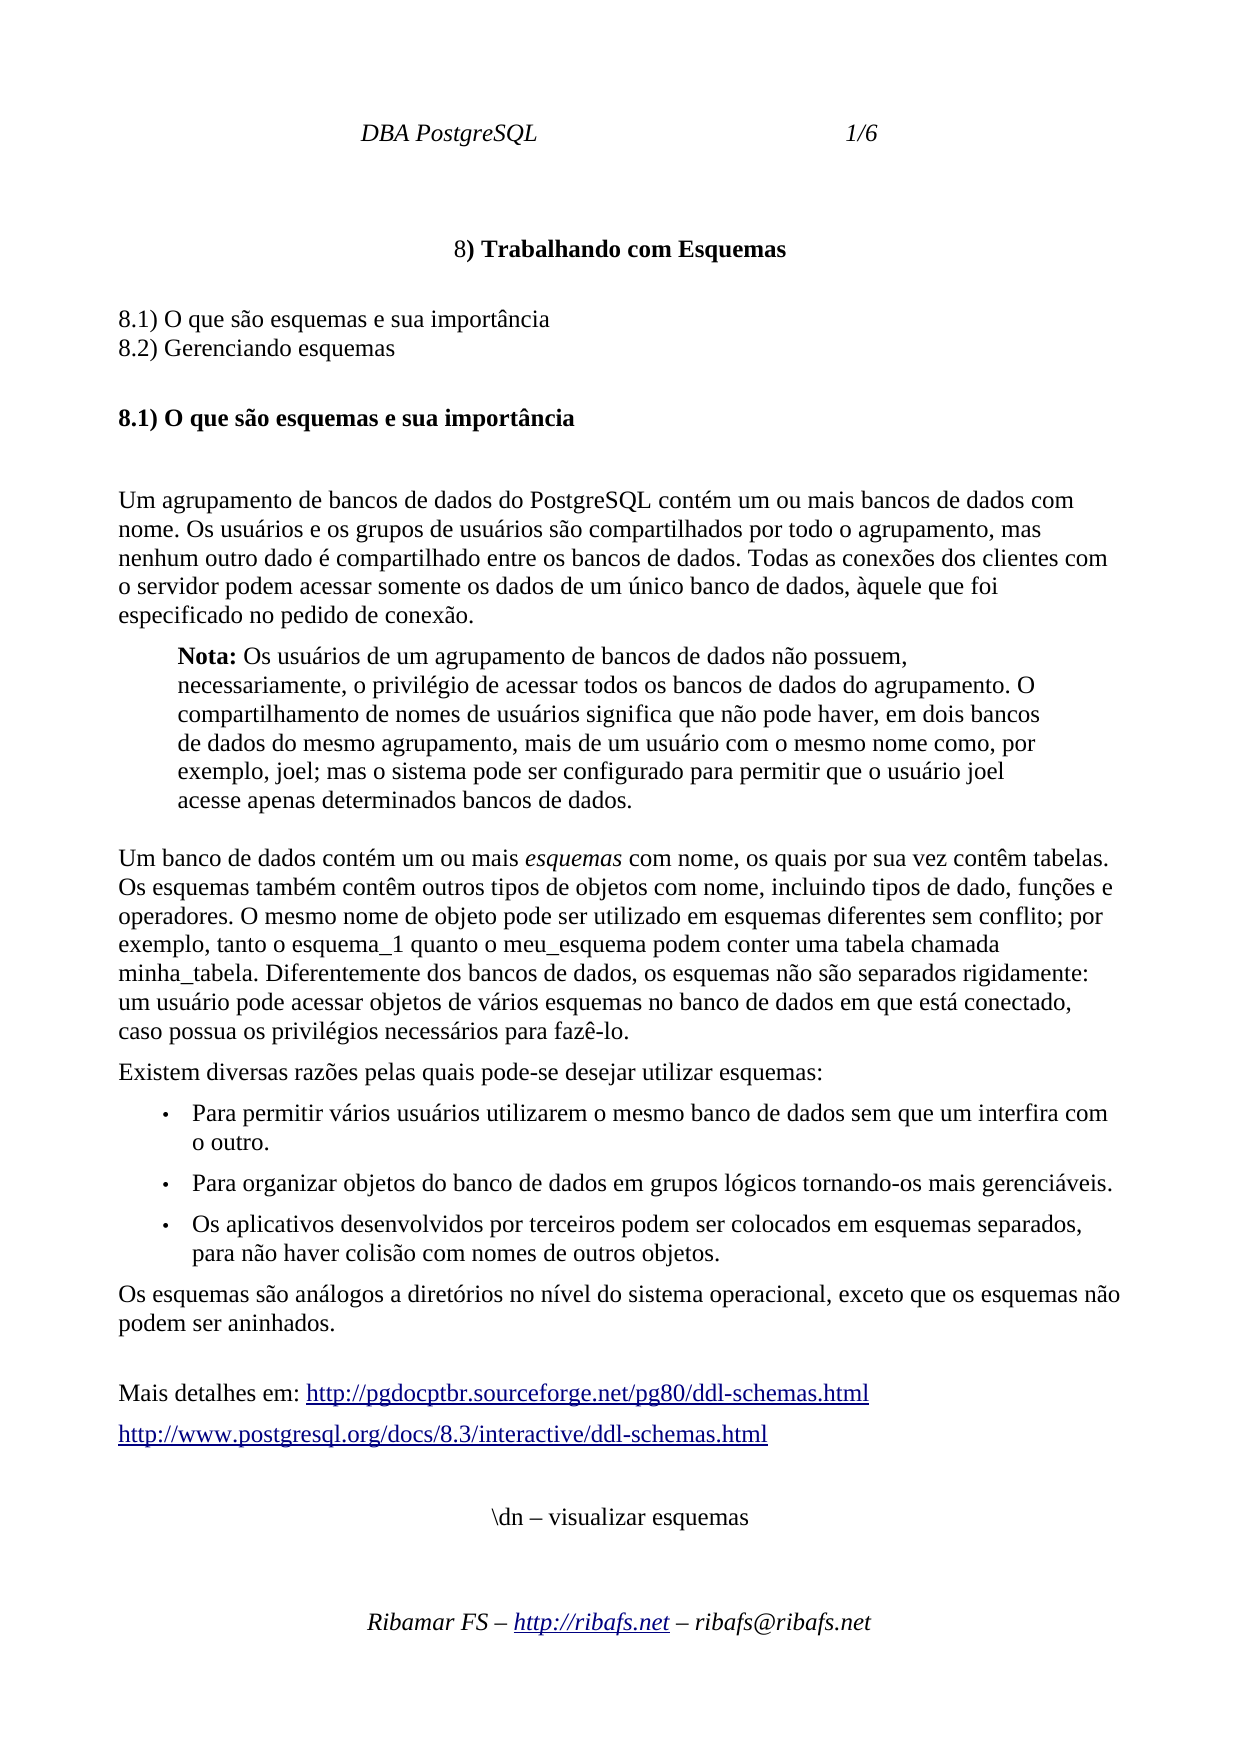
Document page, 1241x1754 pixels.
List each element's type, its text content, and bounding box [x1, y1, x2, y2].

list Para organizar objetos do banco de dados em grupos lógicos tornando-os mais gerenciáveis. [162, 1168, 1122, 1197]
text 8) Trabalhando com Esquemas [118, 234, 1122, 263]
text Nota: Os usuários de um agrupamento de bancos de dados não possuem, necessariamente, o privilégio de acessar todos os bancos de dados do agrupamento. O compartilhamento de nomes de usuários significa que não pode haver, em dois bancos de dados do mesmo agrupamento, mais de um usuário com o mesmo nome como, por exemplo, joel; mas o sistema pode ser configurado para permitir que o usuário joel acesse apenas determinados bancos de dados. [177, 641, 1063, 814]
text Existem diversas razões pelas quais pode-se desejar utilizar esquemas: [118, 1057, 1122, 1086]
list Os aplicativos desenvolvidos por terceiros podem ser colocados em esquemas separados, para não haver colisão com nomes de outros objetos. [162, 1209, 1122, 1267]
text Mais detalhes em: http://pgdocptbr.sourceforge.net/pg80/ddl-schemas.html [118, 1349, 1122, 1407]
text \dn – visualizar esquemas [118, 1502, 1122, 1531]
text Um agrupamento de bancos de dados do PostgreSQL contém um ou mais bancos de dados com nome. Os usuários e os grupos de usuários são compartilhados por todo o agrupamento, mas nenhum outro dado é compartilhado entre os bancos de dados. Todas as conexões dos clientes com o servidor podem acessar somente os dados de um único banco de dados, àquele que foi especificado no pedido de conexão. [118, 485, 1122, 629]
text 8.1) O que são esquemas e sua importância 8.2) Gerenciando esquemas [118, 275, 1122, 390]
list Para permitir vários usuários utilizarem o mesmo banco de dados sem que um interfira com o outro. [162, 1098, 1122, 1156]
text 8.1) O que são esquemas e sua importância [118, 403, 1122, 431]
text http://www.postgresql.org/docs/8.3/interactive/ddl-schemas.html [118, 1419, 1122, 1448]
text Os esquemas são análogos a diretórios no nível do sistema operacional, exceto que os esquemas não podem ser aninhados. [118, 1279, 1122, 1337]
text Um banco de dados contém um ou mais esquemas com nome, os quais por sua vez contêm tabelas. Os esquemas também contêm outros tipos de objetos com nome, incluindo tipos de dado, funções e operadores. O mesmo nome de objeto pode ser utilizado em esquemas diferentes sem conflito; por exemplo, tanto o esquema_1 quanto o meu_esquema podem conter uma tabela chamada minha_tabela. Diferentemente dos bancos de dados, os esquemas não são separados rigidamente: um usuário pode acessar objetos de vários esquemas no banco de dados em que está conectado, caso possua os privilégios necessários para fazê-lo. [118, 843, 1122, 1044]
